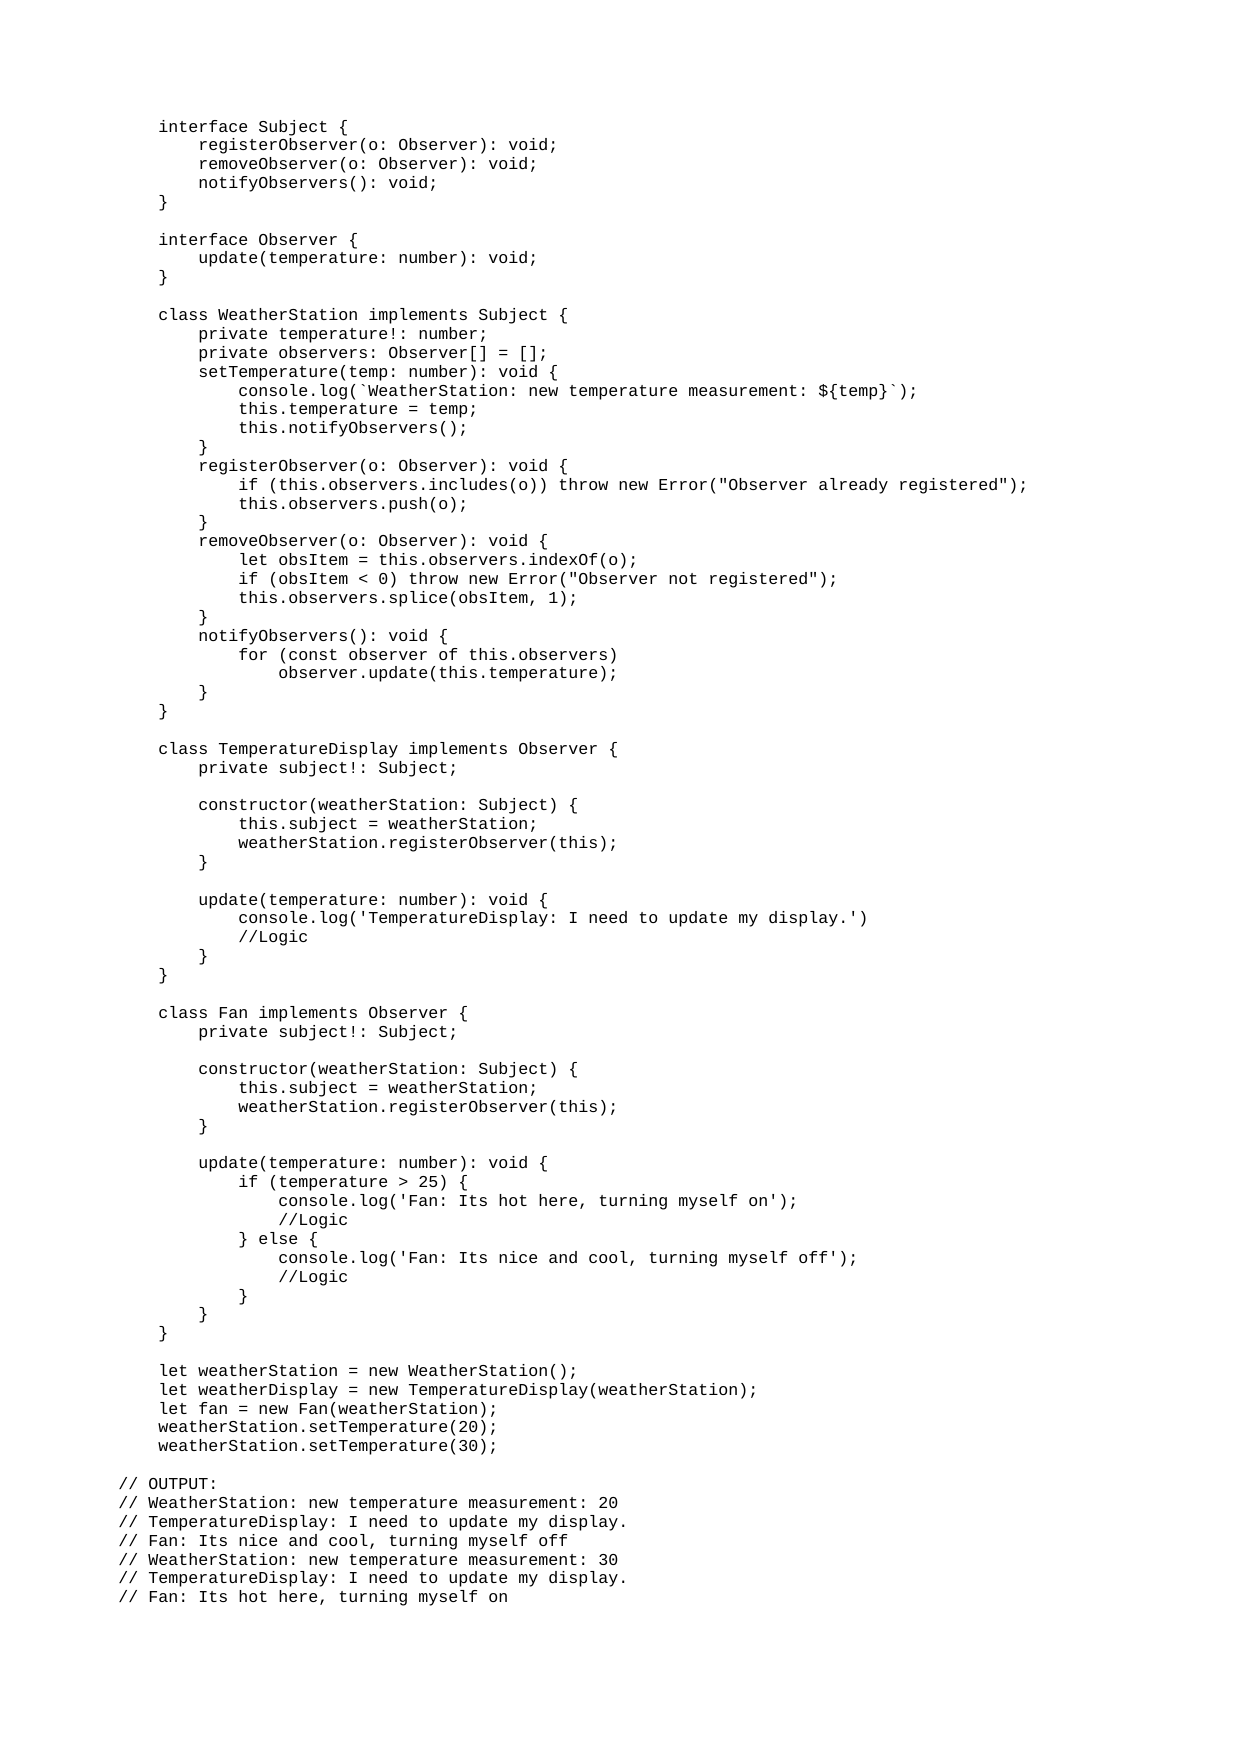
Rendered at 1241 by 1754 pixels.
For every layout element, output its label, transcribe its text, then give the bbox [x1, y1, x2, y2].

text notifyObservers(): void { [118, 627, 1122, 646]
text console.log('TemperatureDisplay: I need to update my display.') [118, 910, 1122, 929]
text } [118, 269, 1122, 288]
text private observers: Observer[] = []; [118, 344, 1122, 363]
text this.notifyObservers(); [118, 420, 1122, 439]
text if (this.observers.includes(o)) throw new Error("Observer already registered"); [118, 476, 1122, 495]
text update(temperature: number): void; [118, 250, 1122, 269]
text } [118, 684, 1122, 703]
text console.log('Fan: Its hot here, turning myself on'); [118, 1193, 1122, 1212]
text this.observers.push(o); [118, 495, 1122, 514]
text } [118, 948, 1122, 967]
text for (const observer of this.observers) [118, 646, 1122, 665]
text interface Observer { [118, 231, 1122, 250]
text } else { [118, 1231, 1122, 1249]
text // Fan: Its hot here, turning myself on [118, 1589, 1122, 1608]
text if (temperature > 25) { [118, 1174, 1122, 1193]
text } [118, 1287, 1122, 1306]
text //Logic [118, 1268, 1122, 1287]
text // TemperatureDisplay: I need to update my display. [118, 1570, 1122, 1589]
text let obsItem = this.observers.indexOf(o); [118, 552, 1122, 571]
text } [118, 608, 1122, 627]
text class Fan implements Observer { [118, 1004, 1122, 1023]
text removeObserver(o: Observer): void { [118, 533, 1122, 552]
text registerObserver(o: Observer): void { [118, 457, 1122, 476]
text this.subject = weatherStation; [118, 1080, 1122, 1098]
text constructor(weatherStation: Subject) { [118, 1061, 1122, 1080]
text //Logic [118, 929, 1122, 948]
text constructor(weatherStation: Subject) { [118, 797, 1122, 816]
text let weatherDisplay = new TemperatureDisplay(weatherStation); [118, 1381, 1122, 1400]
text update(temperature: number): void { [118, 1155, 1122, 1174]
text weatherStation.setTemperature(30); [118, 1438, 1122, 1457]
text interface Subject { [118, 118, 1122, 137]
text observer.update(this.temperature); [118, 665, 1122, 684]
text // TemperatureDisplay: I need to update my display. [118, 1513, 1122, 1532]
text private subject!: Subject; [118, 1023, 1122, 1042]
text } [118, 193, 1122, 212]
text let fan = new Fan(weatherStation); [118, 1400, 1122, 1419]
text // WeatherStation: new temperature measurement: 20 [118, 1494, 1122, 1513]
text // WeatherStation: new temperature measurement: 30 [118, 1551, 1122, 1570]
text weatherStation.registerObserver(this); [118, 834, 1122, 853]
text // Fan: Its nice and cool, turning myself off [118, 1532, 1122, 1551]
text private temperature!: number; [118, 326, 1122, 344]
text notifyObservers(): void; [118, 175, 1122, 193]
text } [118, 439, 1122, 457]
text if (obsItem < 0) throw new Error("Observer not registered"); [118, 571, 1122, 589]
text } [118, 703, 1122, 721]
text console.log(`WeatherStation: new temperature measurement: ${temp}`); [118, 382, 1122, 401]
text this.subject = weatherStation; [118, 816, 1122, 834]
text this.temperature = temp; [118, 401, 1122, 420]
text } [118, 1325, 1122, 1344]
text setTemperature(temp: number): void { [118, 363, 1122, 382]
text weatherStation.setTemperature(20); [118, 1419, 1122, 1438]
text registerObserver(o: Observer): void; [118, 137, 1122, 156]
text update(temperature: number): void { [118, 891, 1122, 910]
text class TemperatureDisplay implements Observer { [118, 740, 1122, 759]
text } [118, 514, 1122, 533]
text //Logic [118, 1212, 1122, 1231]
text } [118, 1117, 1122, 1136]
text // OUTPUT: [118, 1476, 1122, 1494]
text this.observers.splice(obsItem, 1); [118, 589, 1122, 608]
text class WeatherStation implements Subject { [118, 307, 1122, 326]
text } [118, 853, 1122, 872]
text } [118, 967, 1122, 985]
text weatherStation.registerObserver(this); [118, 1098, 1122, 1117]
text } [118, 1306, 1122, 1325]
text console.log('Fan: Its nice and cool, turning myself off'); [118, 1249, 1122, 1268]
text removeObserver(o: Observer): void; [118, 156, 1122, 175]
text private subject!: Subject; [118, 759, 1122, 778]
text let weatherStation = new WeatherStation(); [118, 1362, 1122, 1381]
